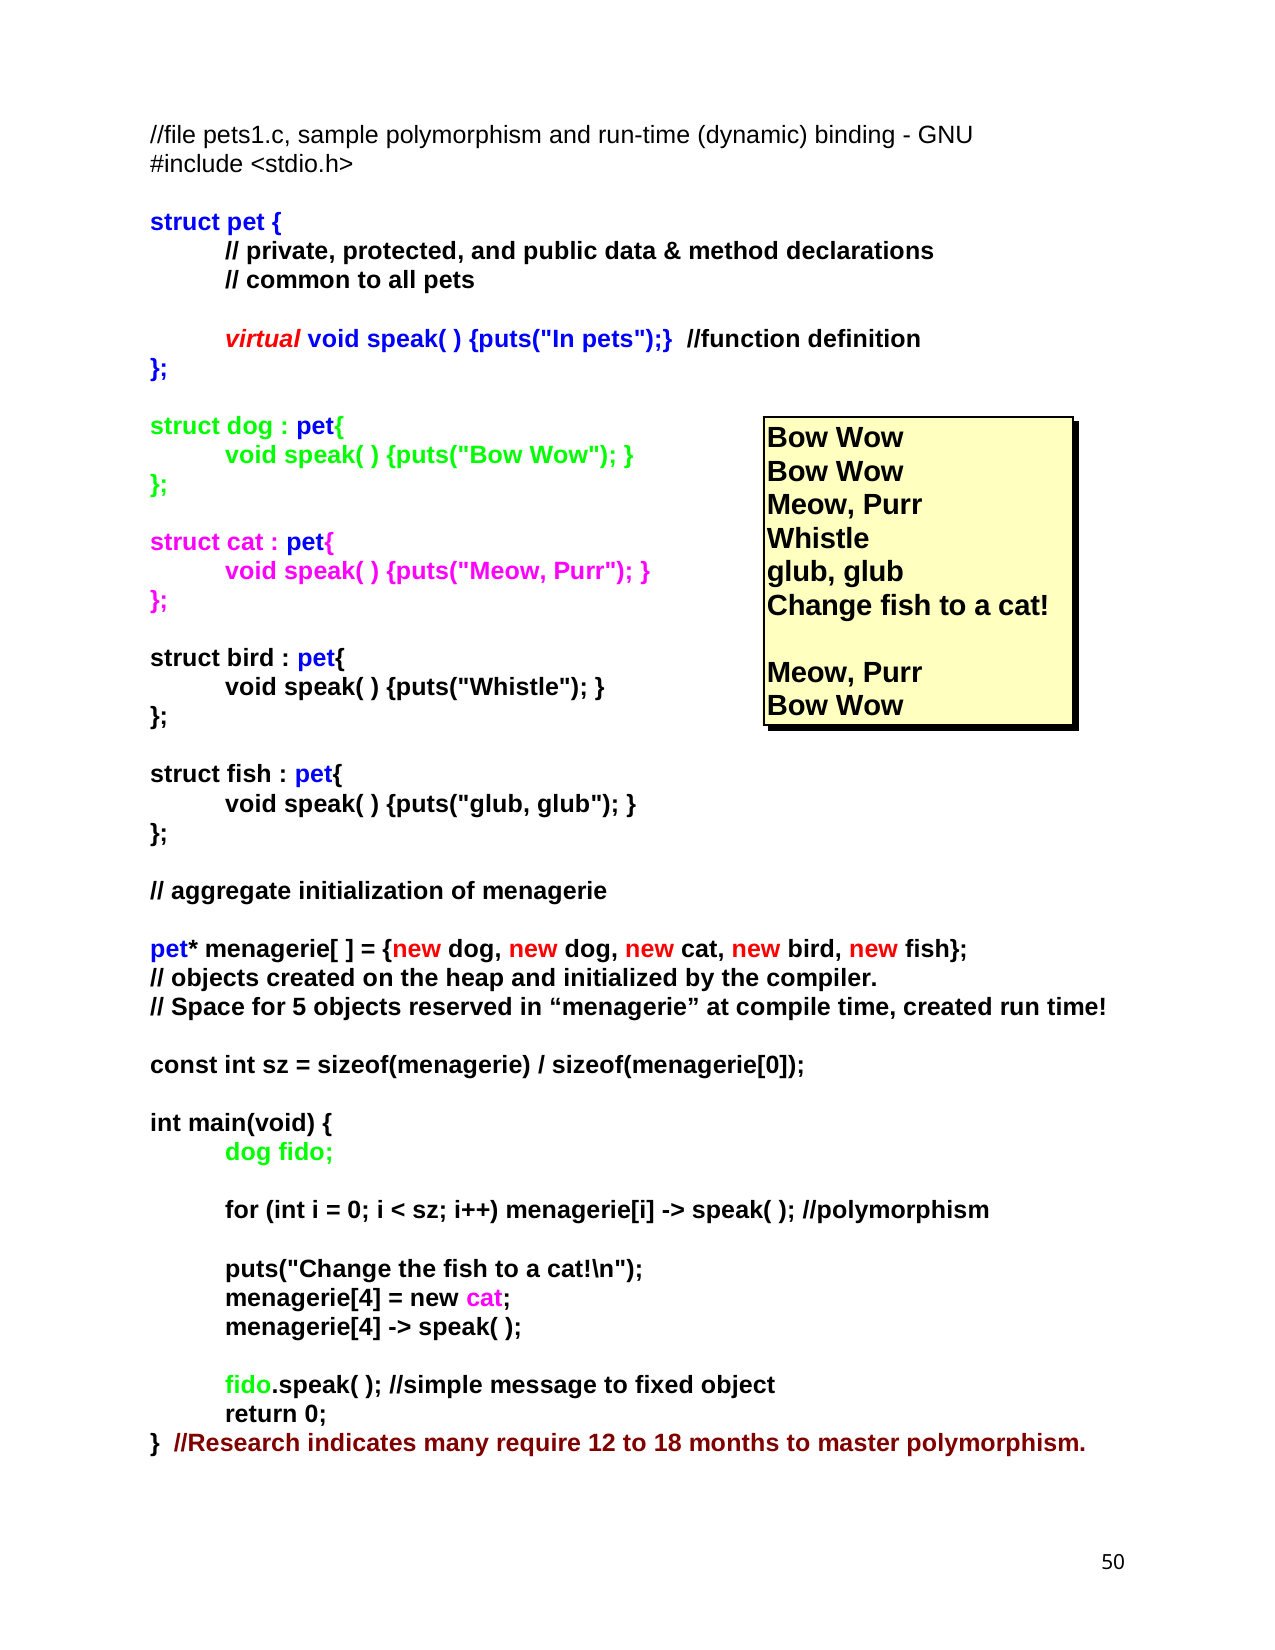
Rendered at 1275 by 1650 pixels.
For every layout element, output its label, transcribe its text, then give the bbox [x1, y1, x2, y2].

text Bow Wow [767, 420, 1070, 453]
text return 0; [150, 1399, 1125, 1428]
text }; [150, 701, 768, 730]
text Change fish to a cat! [767, 588, 1070, 621]
text // objects created on the heap and initialized by the compiler. [150, 963, 1125, 992]
text Meow, Purr [767, 487, 1070, 521]
text [1079, 440, 1125, 469]
text void speak( ) {puts("Meow, Purr"); } [150, 556, 762, 585]
text Meow, Purr [767, 655, 1070, 688]
text menagerie[4] -> speak( ); [150, 1312, 1125, 1341]
text struct bird : pet{ [150, 643, 762, 672]
text Bow Wow [767, 453, 1070, 487]
text fido.speak( ); //simple message to fixed object [150, 1370, 1125, 1399]
text struct dog : pet{ [150, 411, 1125, 440]
text for (int i = 0; i < sz; i++) menagerie[i] -> speak( ); //polymorphism [150, 1195, 1125, 1224]
text } //Research indicates many require 12 to 18 months to master polymorphism. [150, 1428, 1125, 1457]
text menagerie[4] = new cat; [150, 1282, 1125, 1312]
text // aggregate initialization of menagerie [150, 876, 1125, 905]
text }; [150, 817, 1125, 847]
text void speak( ) {puts("Whistle"); } [150, 672, 762, 701]
text struct cat : pet{ [150, 527, 762, 556]
text void speak( ) {puts("glub, glub"); } [150, 788, 1125, 817]
text [1079, 527, 1125, 556]
text glub, glub [767, 554, 1070, 588]
text puts("Change the fish to a cat!\n"); [150, 1253, 1125, 1282]
text [1079, 556, 1125, 585]
text virtual void speak( ) {puts("In pets");} //function definition [150, 323, 1125, 352]
text [1079, 643, 1125, 672]
text [1079, 585, 1125, 614]
text [1079, 701, 1125, 730]
text void speak( ) {puts("Bow Wow"); } [150, 440, 762, 469]
text [1079, 672, 1125, 701]
text struct pet { [150, 207, 1125, 236]
text [1079, 469, 1125, 498]
text // private, protected, and public data & method declarations [150, 236, 1125, 265]
text const int sz = sizeof(menagerie) / sizeof(menagerie[0]); [150, 1050, 1125, 1079]
text Bow Wow [767, 688, 1070, 722]
text // Space for 5 objects reserved in “menagerie” at compile time, created run time! [150, 992, 1125, 1021]
text // common to all pets [150, 265, 1125, 294]
text pet* menagerie[ ] = {new dog, new dog, new cat, new bird, new fish}; [150, 934, 1125, 963]
text struct fish : pet{ [150, 759, 1125, 788]
text }; [150, 585, 762, 614]
text dog fido; [150, 1137, 1125, 1166]
text #include <stdio.h> [150, 149, 1125, 178]
text //file pets1.c, sample polymorphism and run-time (dynamic) binding - GNU [150, 120, 1125, 149]
text }; [150, 352, 1125, 382]
text int main(void) { [150, 1108, 1125, 1137]
text }; [150, 469, 762, 498]
text Whistle [767, 521, 1070, 554]
